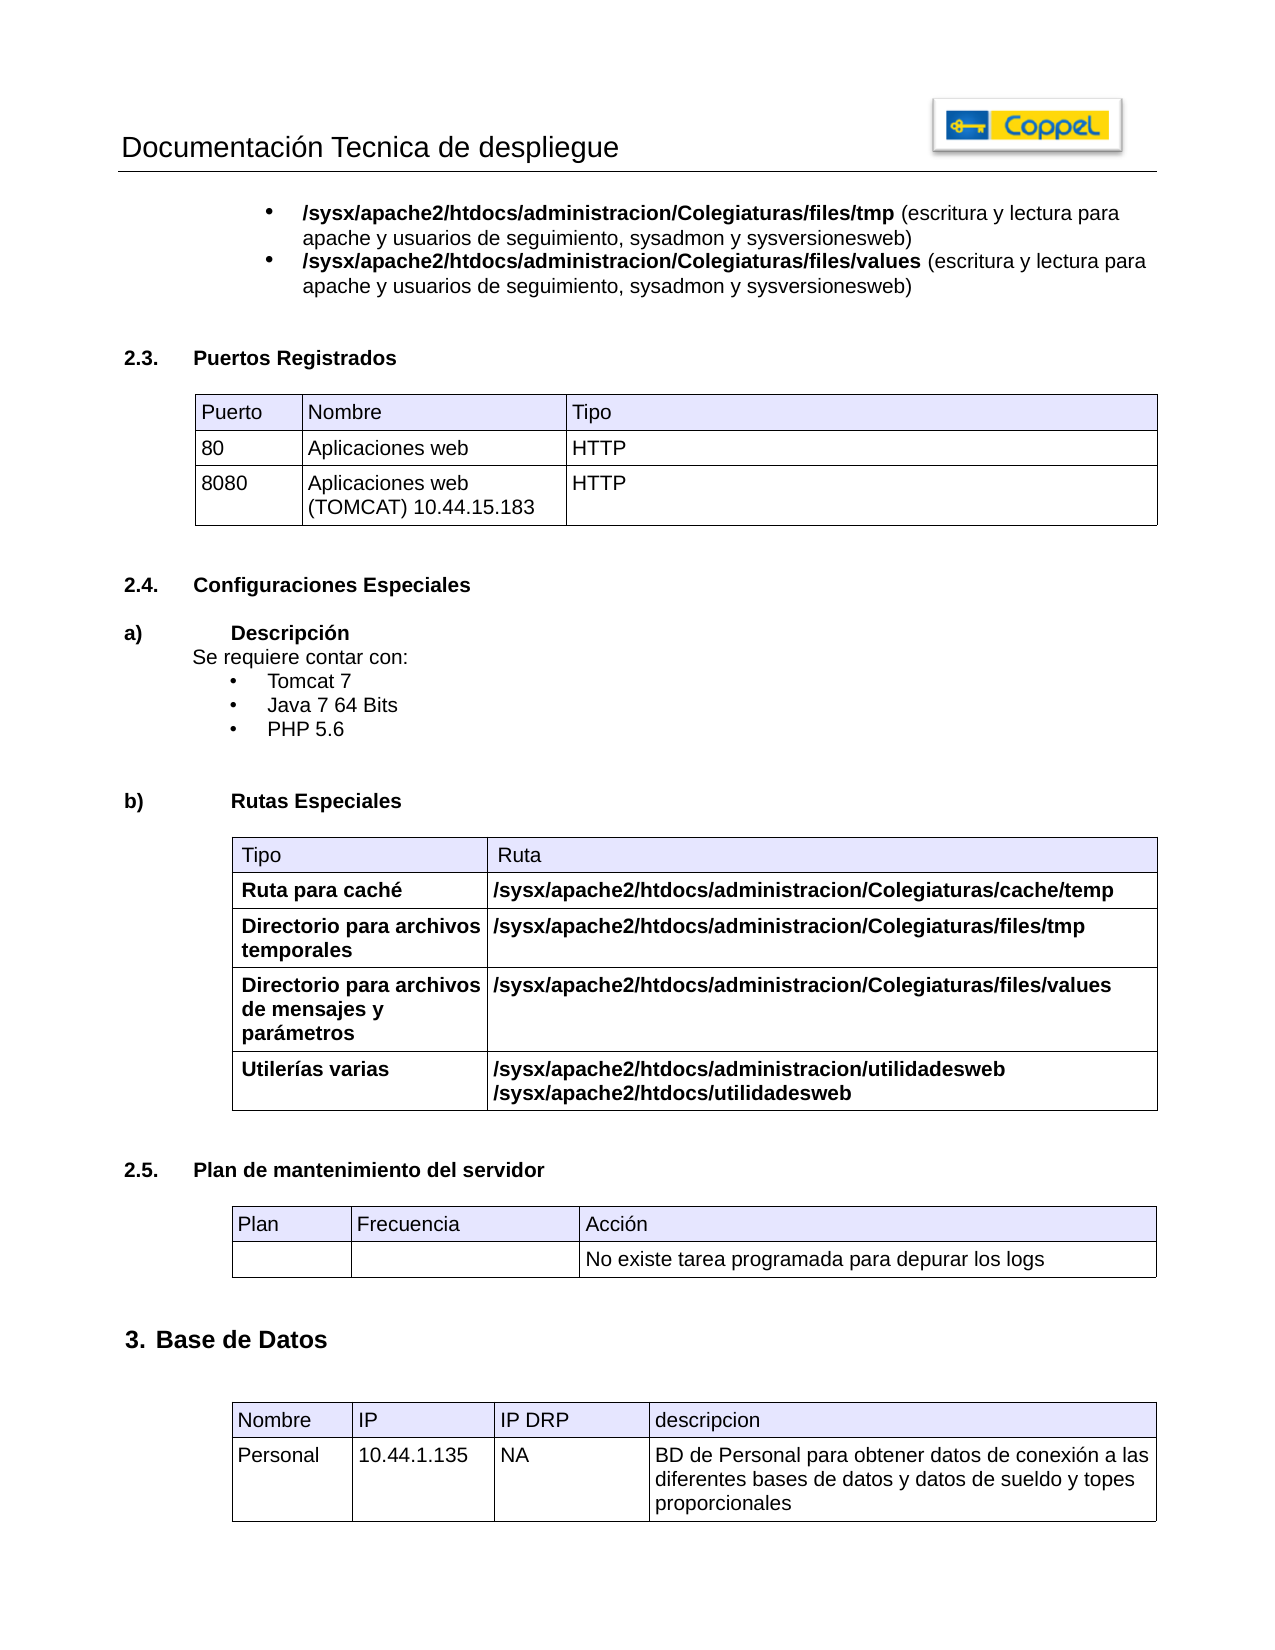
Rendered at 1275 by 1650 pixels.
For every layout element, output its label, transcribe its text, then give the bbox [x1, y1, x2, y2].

table_cell Directorio para archivos temporales [233, 909, 487, 967]
list Configuraciones Especiales [118, 573, 1157, 597]
table_cell /sysx/apache2/htdocs/administracion/Colegiaturas/files/tmp [488, 909, 1157, 967]
table_cell Personal [233, 1438, 352, 1521]
table_header Nombre [233, 1403, 352, 1437]
list Rutas Especiales [118, 789, 1157, 813]
list PHP 5.6 [229, 717, 1157, 741]
table_cell /sysx/apache2/htdocs/administracion/Colegiaturas/files/values [488, 968, 1157, 1051]
table_cell Directorio para archivos de mensajes y parámetros [233, 968, 487, 1051]
table_cell Ruta para caché [233, 873, 487, 908]
table_cell [352, 1242, 579, 1277]
list /sysx/apache2/htdocs/administracion/Colegiaturas/files/values (escritura y lectura para apache y usuarios de seguimiento, sysadmon y sysversionesweb) [265, 249, 1157, 298]
list Descripción [118, 621, 1157, 644]
list /sysx/apache2/htdocs/administracion/Colegiaturas/files/tmp (escritura y lectura para apache y usuarios de seguimiento, sysadmon y sysversionesweb) [265, 200, 1157, 249]
list Puertos Registrados [118, 346, 1157, 370]
table_header Nombre [303, 395, 566, 430]
table_cell BD de Personal para obtener datos de conexión a las diferentes bases de datos y datos de sueldo y topes proporcionales [650, 1438, 1156, 1521]
table_header Frecuencia [352, 1207, 579, 1241]
table_header Puerto [196, 395, 302, 430]
table_header descripcion [650, 1403, 1156, 1437]
table_header Plan [233, 1207, 351, 1241]
table_cell NA [495, 1438, 649, 1521]
table_cell /sysx/apache2/htdocs/administracion/Colegiaturas/cache/temp [488, 873, 1157, 908]
table_cell 8080 [196, 466, 302, 525]
list Base de Datos [118, 1325, 1157, 1354]
table_header IP [353, 1403, 494, 1437]
table_header Ruta [488, 838, 1157, 872]
table_cell /sysx/apache2/htdocs/administracion/utilidadesweb /sysx/apache2/htdocs/utilidadesweb [488, 1052, 1157, 1110]
table_cell No existe tarea programada para depurar los logs [580, 1242, 1156, 1277]
table_cell Utilerías varias [233, 1052, 487, 1110]
table_cell 10.44.1.135 [353, 1438, 494, 1521]
table_header Tipo [567, 395, 1157, 430]
list Tomcat 7 [229, 668, 1157, 693]
table_header Acción [580, 1207, 1156, 1241]
table_cell Aplicaciones web (TOMCAT) 10.44.15.183 [303, 466, 566, 525]
table_cell HTTP [567, 466, 1157, 525]
table_header IP DRP [495, 1403, 649, 1437]
table_cell 80 [196, 431, 302, 465]
table_cell Aplicaciones web [303, 431, 566, 465]
list Java 7 64 Bits [229, 693, 1157, 717]
table_cell HTTP [567, 431, 1157, 465]
list Plan de mantenimiento del servidor [118, 1158, 1157, 1182]
table_cell [233, 1242, 351, 1277]
text Se requiere contar con: [118, 644, 1157, 668]
picture [926, 94, 1129, 161]
table_header Tipo [233, 838, 487, 872]
